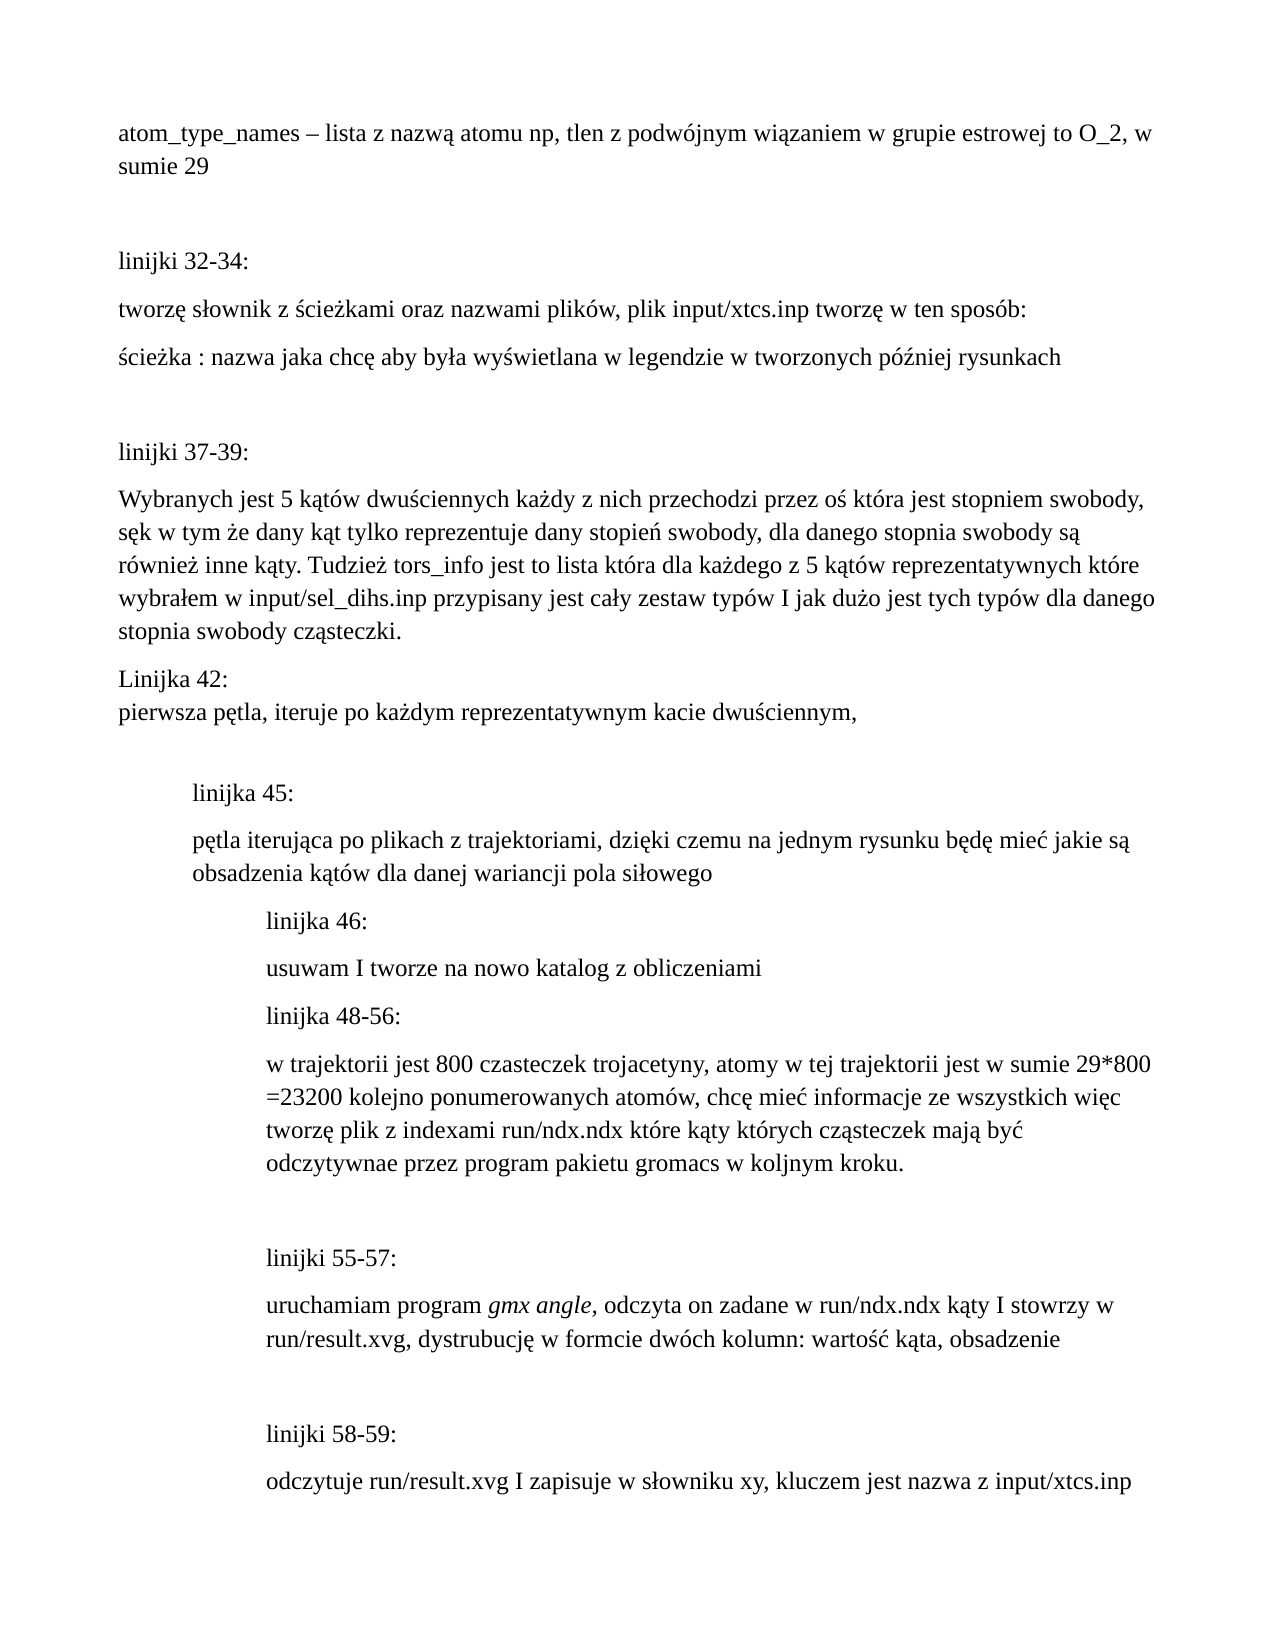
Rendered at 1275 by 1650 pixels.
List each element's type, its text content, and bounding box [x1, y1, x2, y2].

text pętla iterująca po plikach z trajektoriami, dzięki czemu na jednym rysunku będę mieć jakie są obsadzenia kątów dla danej wariancji pola siłowego [118, 825, 1157, 887]
text linijka 48-56: [118, 1001, 1157, 1030]
text odczytuje run/result.xvg I zapisuje w słowniku xy, kluczem jest nazwa z input/xtcs.inp [118, 1466, 1157, 1495]
text Wybranych jest 5 kątów dwuściennych każdy z nich przechodzi przez oś która jest stopniem swobody, sęk w tym że dany kąt tylko reprezentuje dany stopień swobody, dla danego stopnia swobody są również inne kąty. Tudzież tors_info jest to lista która dla każdego z 5 kątów reprezentatywnych które wybrałem w input/sel_dihs.inp przypisany jest cały zestaw typów I jak dużo jest tych typów dla danego stopnia swobody cząsteczki. [118, 484, 1157, 645]
text tworzę słownik z ścieżkami oraz nazwami plików, plik input/xtcs.inp tworzę w ten sposób: [118, 294, 1157, 323]
text atom_type_names – lista z nazwą atomu np, tlen z podwójnym wiązaniem w grupie estrowej to O_2, w sumie 29 [118, 118, 1157, 180]
text Linijka 42: pierwsza pętla, iteruje po każdym reprezentatywnym kacie dwuściennym, [118, 664, 1157, 759]
text linijki 32-34: [118, 246, 1157, 275]
text ścieżka : nazwa jaka chcę aby była wyświetlana w legendzie w tworzonych później rysunkach [118, 342, 1157, 370]
text linijki 58-59: [118, 1419, 1157, 1448]
text linijka 46: [118, 906, 1157, 935]
text linijka 45: [118, 778, 1157, 806]
text w trajektorii jest 800 czasteczek trojacetyny, atomy w tej trajektorii jest w sumie 29*800 =23200 kolejno ponumerowanych atomów, chcę mieć informacje ze wszystkich więc tworzę plik z indexami run/ndx.ndx które kąty których cząsteczek mają być odczytywnae przez program pakietu gromacs w koljnym kroku. [118, 1049, 1157, 1177]
text usuwam I tworze na nowo katalog z obliczeniami [118, 953, 1157, 982]
text linijki 55-57: [118, 1243, 1157, 1272]
text linijki 37-39: [118, 437, 1157, 466]
text uruchamiam program gmx angle, odczyta on zadane w run/ndx.ndx kąty I stowrzy w run/result.xvg, dystrubucję w formcie dwóch kolumn: wartość kąta, obsadzenie [118, 1291, 1157, 1352]
